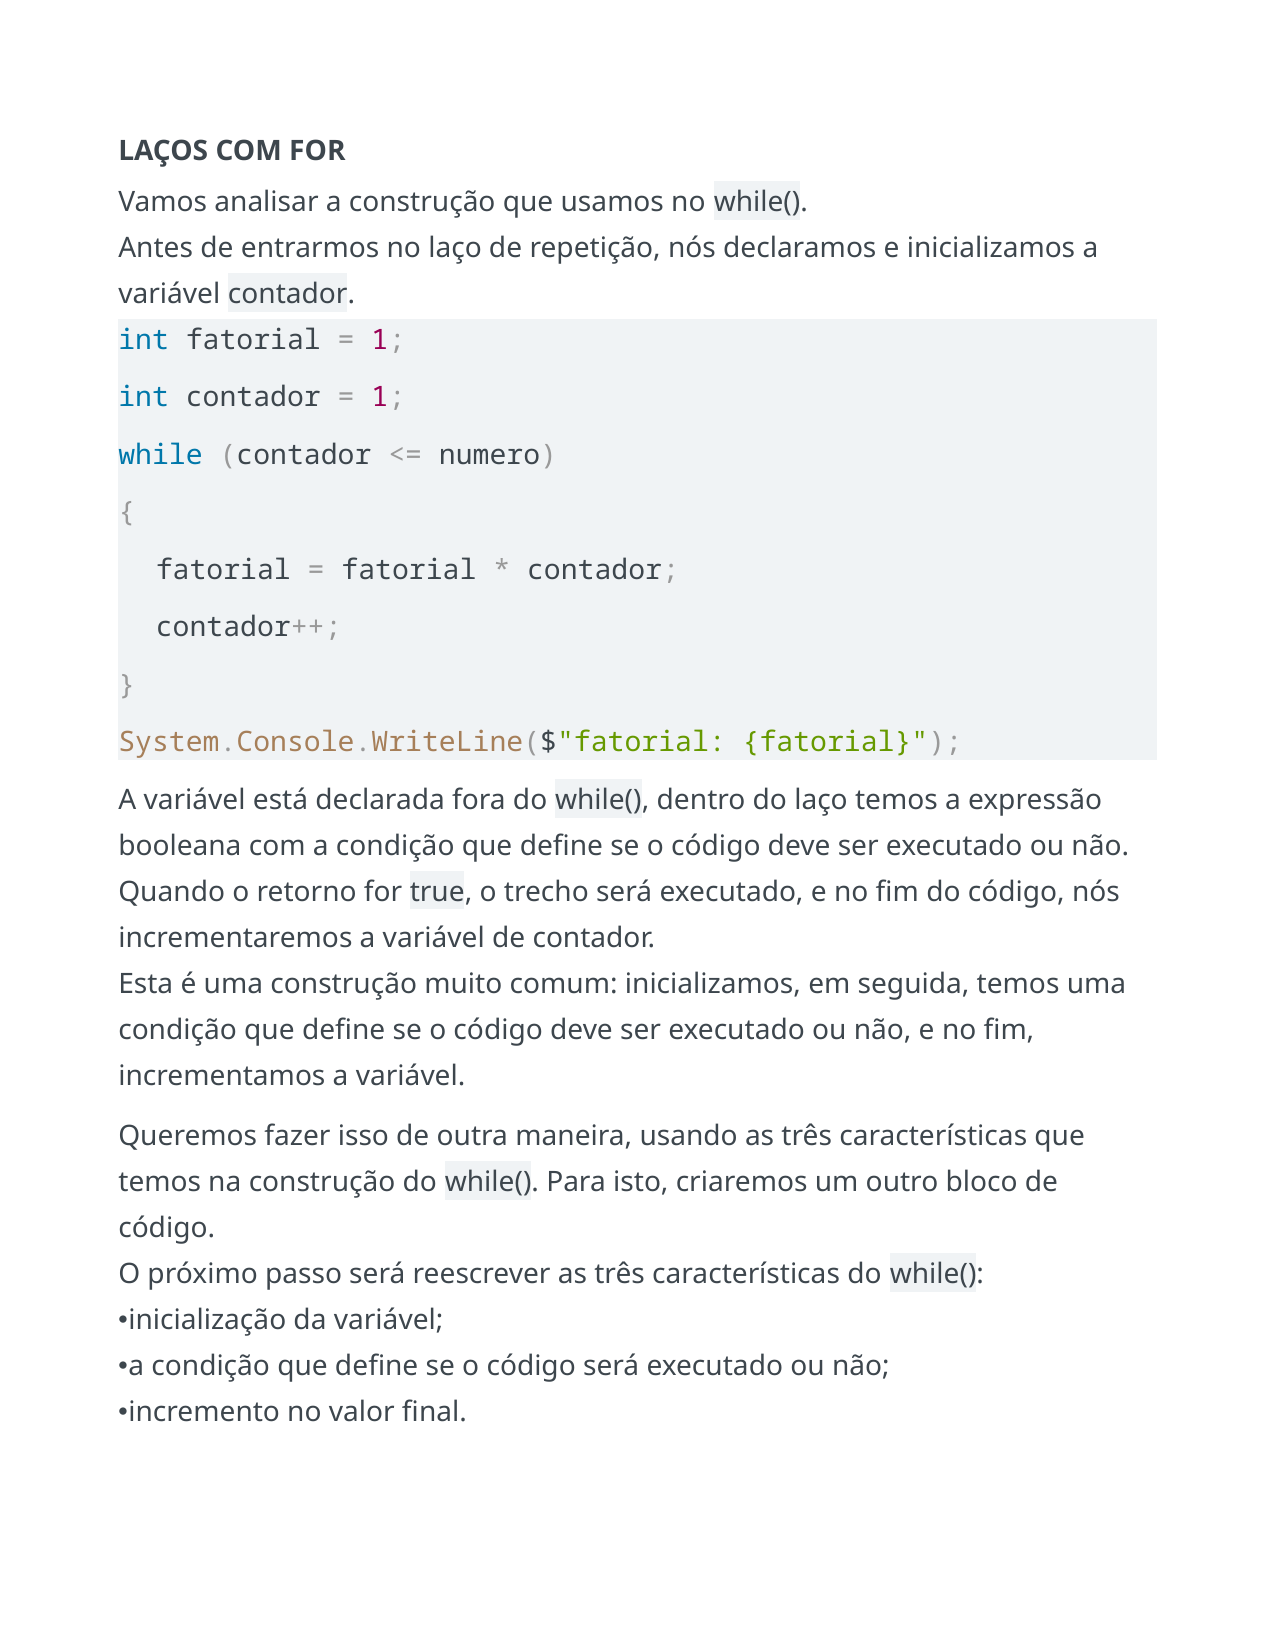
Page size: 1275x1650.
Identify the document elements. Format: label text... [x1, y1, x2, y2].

list incremento no valor final. [118, 1391, 1157, 1429]
text Antes de entrarmos no laço de repetição, nós declaramos e inicializamos a variável contador. [118, 227, 1157, 312]
subtitle LAÇOS COM FOR [118, 131, 1157, 169]
text Vamos analisar a construção que usamos no while(). [118, 181, 1157, 220]
text A variável está declarada fora do while(), dentro do laço temos a expressão booleana com a condição que define se o código deve ser executado ou não. Quando o retorno for true, o trecho será executado, e no fim do código, nós incrementaremos a variável de contador. [118, 779, 1157, 955]
text { [118, 492, 1157, 530]
text int fatorial = 1; [118, 319, 1157, 358]
text int contador = 1; [118, 377, 1157, 415]
list a condição que define se o código será executado ou não; [118, 1345, 1157, 1383]
text } [118, 664, 1157, 703]
text Queremos fazer isso de outra maneira, usando as três características que temos na construção do while(). Para isto, criaremos um outro bloco de código. [118, 1115, 1157, 1246]
list inicialização da variável; [118, 1299, 1157, 1337]
text while (contador <= numero) [118, 434, 1157, 473]
text System.Console.WriteLine($"fatorial: {fatorial}"); [118, 722, 1157, 760]
text O próximo passo será reescrever as três características do while(): [118, 1253, 1157, 1292]
text contador++; [118, 607, 1157, 645]
text fatorial = fatorial * contador; [118, 549, 1157, 588]
text Esta é uma construção muito comum: inicializamos, em seguida, temos uma condição que define se o código deve ser executado ou não, e no fim, incrementamos a variável. [118, 963, 1157, 1093]
